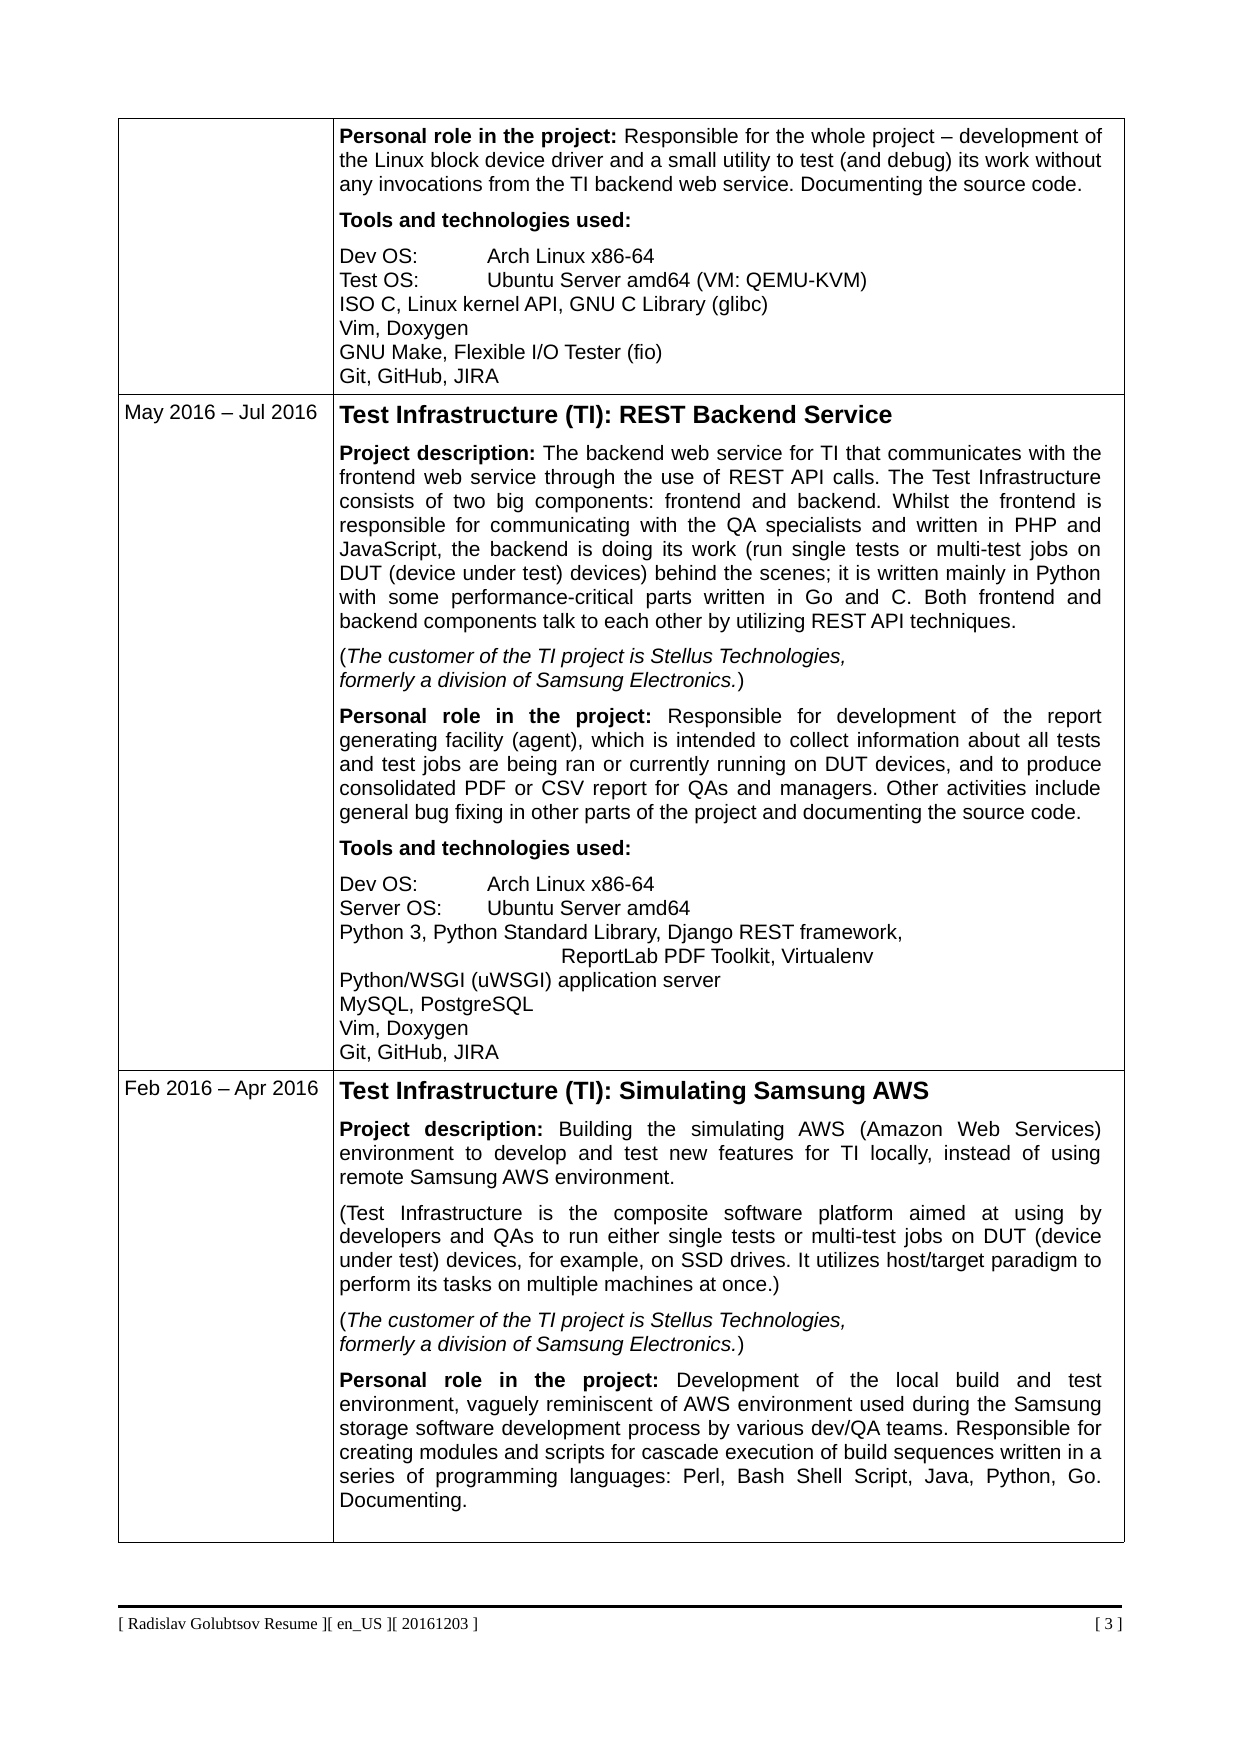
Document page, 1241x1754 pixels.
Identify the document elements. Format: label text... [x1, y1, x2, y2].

table_cell May 2016 – Jul 2016 [119, 395, 333, 1070]
table_cell [119, 119, 333, 394]
table_cell Personal role in the project: Responsible for the whole project – development of the Linux block device driver and a small utility to test (and debug) its work without any invocations from the TI backend web service. Documenting the source code. Tools and technologies used: Dev OS: Arch Linux x86-64 Test OS: Ubuntu Server amd64 (VM: QEMU-KVM) ISO C, Linux kernel API, GNU C Library (glibc) Vim, Doxygen GNU Make, Flexible I/O Tester (fio) Git, GitHub, JIRA [334, 119, 1124, 394]
table_cell Test Infrastructure (TI): Simulating Samsung AWS Project description: Building the simulating AWS (Amazon Web Services) environment to develop and test new features for TI locally, instead of using remote Samsung AWS environment. (Test Infrastructure is the composite software platform aimed at using by developers and QAs to run either single tests or multi-test jobs on DUT (device under test) devices, for example, on SSD drives. It utilizes host/target paradigm to perform its tasks on multiple machines at once.) (The customer of the TI project is Stellus Technologies, formerly a division of Samsung Electronics.) Personal role in the project: Development of the local build and test environment, vaguely reminiscent of AWS environment used during the Samsung storage software development process by various dev/QA teams. Responsible for creating modules and scripts for cascade execution of build sequences written in a series of programming languages: Perl, Bash Shell Script, Java, Python, Go. Documenting. [334, 1071, 1124, 1542]
table_cell Feb 2016 – Apr 2016 [119, 1071, 333, 1542]
table_cell Test Infrastructure (TI): REST Backend Service Project description: The backend web service for TI that communicates with the frontend web service through the use of REST API calls. The Test Infrastructure consists of two big components: frontend and backend. Whilst the frontend is responsible for communicating with the QA specialists and written in PHP and JavaScript, the backend is doing its work (run single tests or multi-test jobs on DUT (device under test) devices) behind the scenes; it is written mainly in Python with some performance-critical parts written in Go and C. Both frontend and backend components talk to each other by utilizing REST API techniques. (The customer of the TI project is Stellus Technologies, formerly a division of Samsung Electronics.) Personal role in the project: Responsible for development of the report generating facility (agent), which is intended to collect information about all tests and test jobs are being ran or currently running on DUT devices, and to produce consolidated PDF or CSV report for QAs and managers. Other activities include general bug fixing in other parts of the project and documenting the source code. Tools and technologies used: Dev OS: Arch Linux x86-64 Server OS: Ubuntu Server amd64 Python 3, Python Standard Library, Django REST framework, ReportLab PDF Toolkit, Virtualenv Python/WSGI (uWSGI) application server MySQL, PostgreSQL Vim, Doxygen Git, GitHub, JIRA [334, 395, 1124, 1070]
